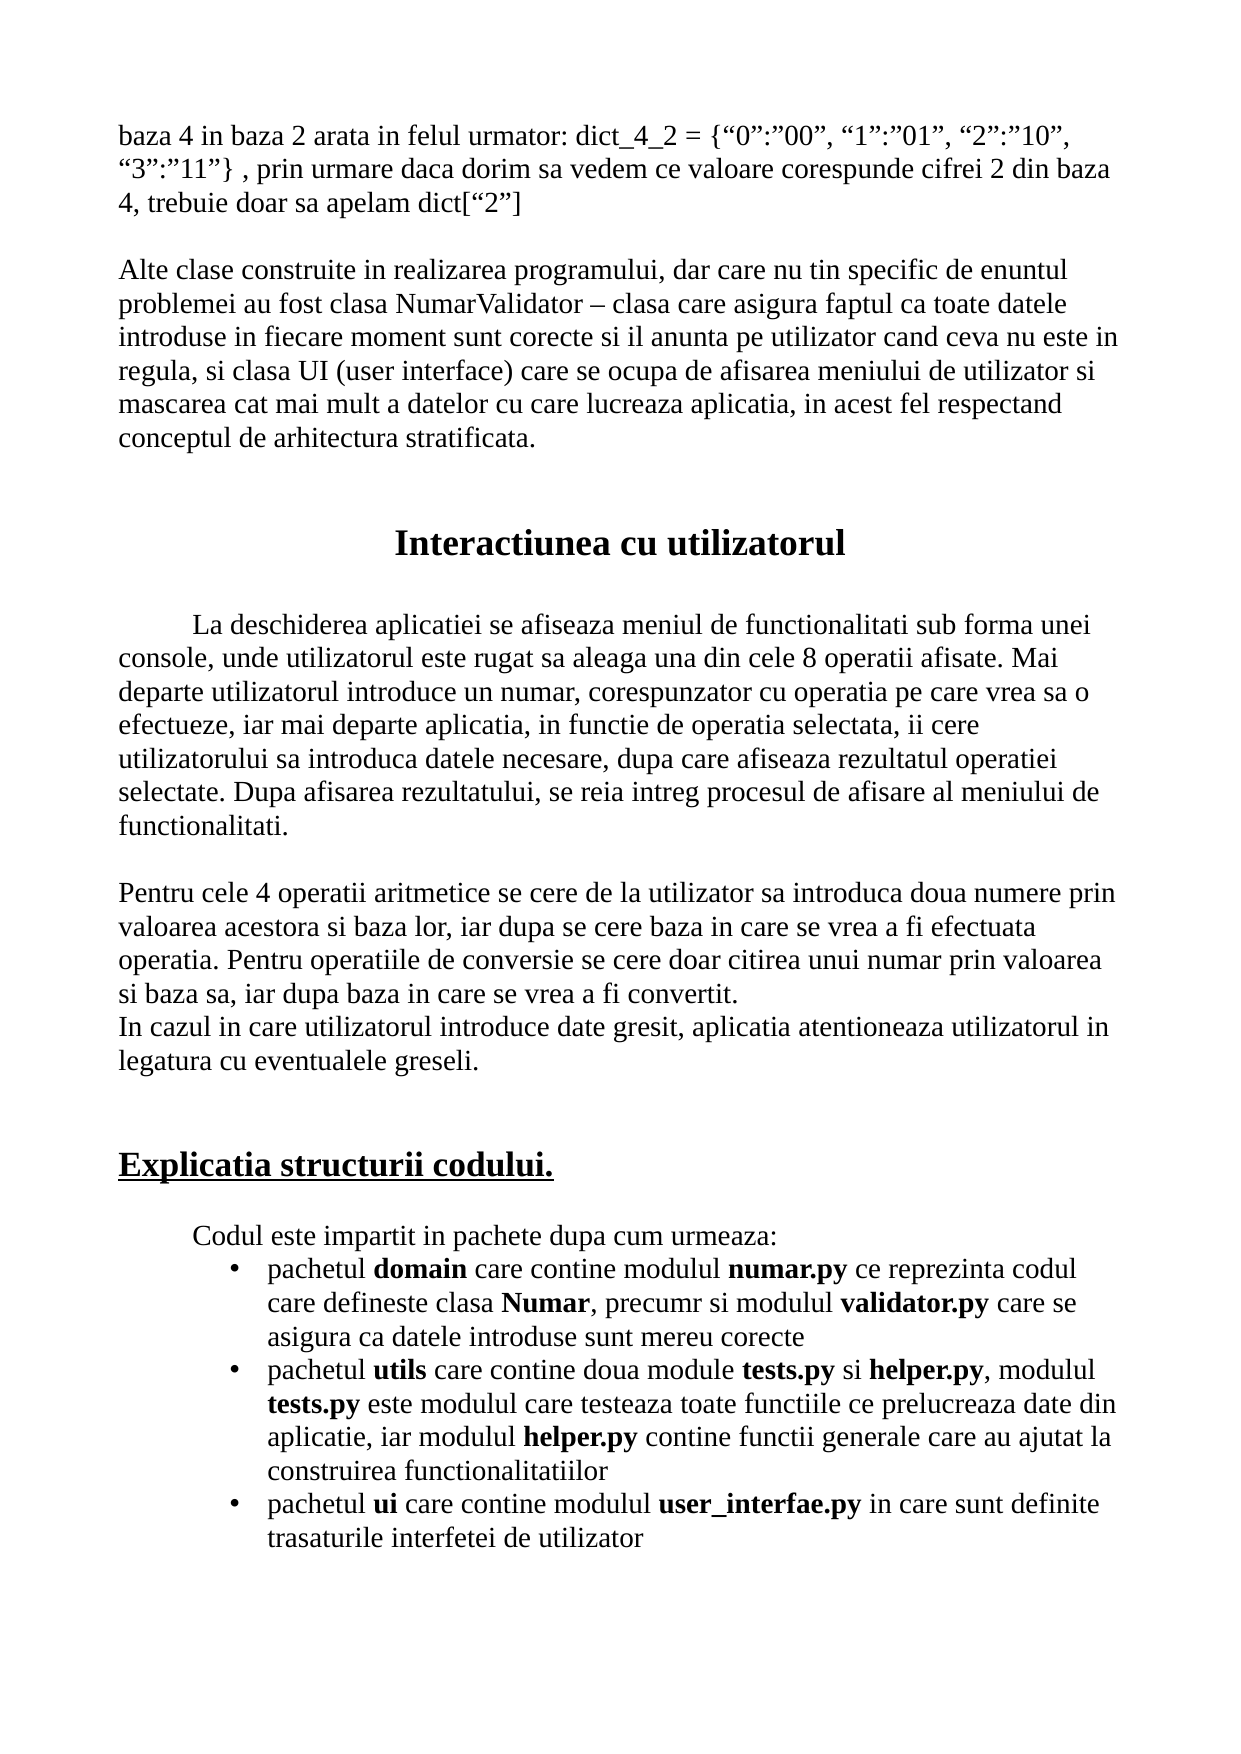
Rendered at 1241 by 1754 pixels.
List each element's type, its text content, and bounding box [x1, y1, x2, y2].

text La deschiderea aplicatiei se afiseaza meniul de functionalitati sub forma unei console, unde utilizatorul este rugat sa aleaga una din cele 8 operatii afisate. Mai departe utilizatorul introduce un numar, corespunzator cu operatia pe care vrea sa o efectueze, iar mai departe aplicatia, in functie de operatia selectata, ii cere utilizatorului sa introduca datele necesare, dupa care afiseaza rezultatul operatiei selectate. Dupa afisarea rezultatului, se reia intreg procesul de afisare al meniului de functionalitati. [118, 607, 1122, 842]
list pachetul utils care contine doua module tests.py si helper.py, modulul tests.py este modulul care testeaza toate functiile ce prelucreaza date din aplicatie, iar modulul helper.py contine functii generale care au ajutat la construirea functionalitatiilor [229, 1352, 1122, 1486]
text Pentru cele 4 operatii aritmetice se cere de la utilizator sa introduca doua numere prin valoarea acestora si baza lor, iar dupa se cere baza in care se vrea a fi efectuata operatia. Pentru operatiile de conversie se cere doar citirea unui numar prin valoarea si baza sa, iar dupa baza in care se vrea a fi convertit. [118, 875, 1122, 1009]
text Interactiunea cu utilizatorul [118, 521, 1122, 564]
list pachetul ui care contine modulul user_interfae.py in care sunt definite trasaturile interfetei de utilizator [229, 1486, 1122, 1554]
text baza 4 in baza 2 arata in felul urmator: dict_4_2 = {“0”:”00”, “1”:”01”, “2”:”10”, “3”:”11”} , prin urmare daca dorim sa vedem ce valoare corespunde cifrei 2 din baza 4, trebuie doar sa apelam dict[“2”] [118, 118, 1122, 219]
text In cazul in care utilizatorul introduce date gresit, aplicatia atentioneaza utilizatorul in legatura cu eventualele greseli. [118, 1009, 1122, 1076]
list pachetul domain care contine modulul numar.py ce reprezinta codul care defineste clasa Numar, precumr si modulul validator.py care se asigura ca datele introduse sunt mereu corecte [229, 1251, 1122, 1352]
text Alte clase construite in realizarea programului, dar care nu tin specific de enuntul problemei au fost clasa NumarValidator – clasa care asigura faptul ca toate datele introduse in fiecare moment sunt corecte si il anunta pe utilizator cand ceva nu este in regula, si clasa UI (user interface) care se ocupa de afisarea meniului de utilizator si mascarea cat mai mult a datelor cu care lucreaza aplicatia, in acest fel respectand conceptul de arhitectura stratificata. [118, 252, 1122, 453]
text Explicatia structurii codului. [118, 1143, 1122, 1184]
text Codul este impartit in pachete dupa cum urmeaza: [118, 1218, 1122, 1251]
